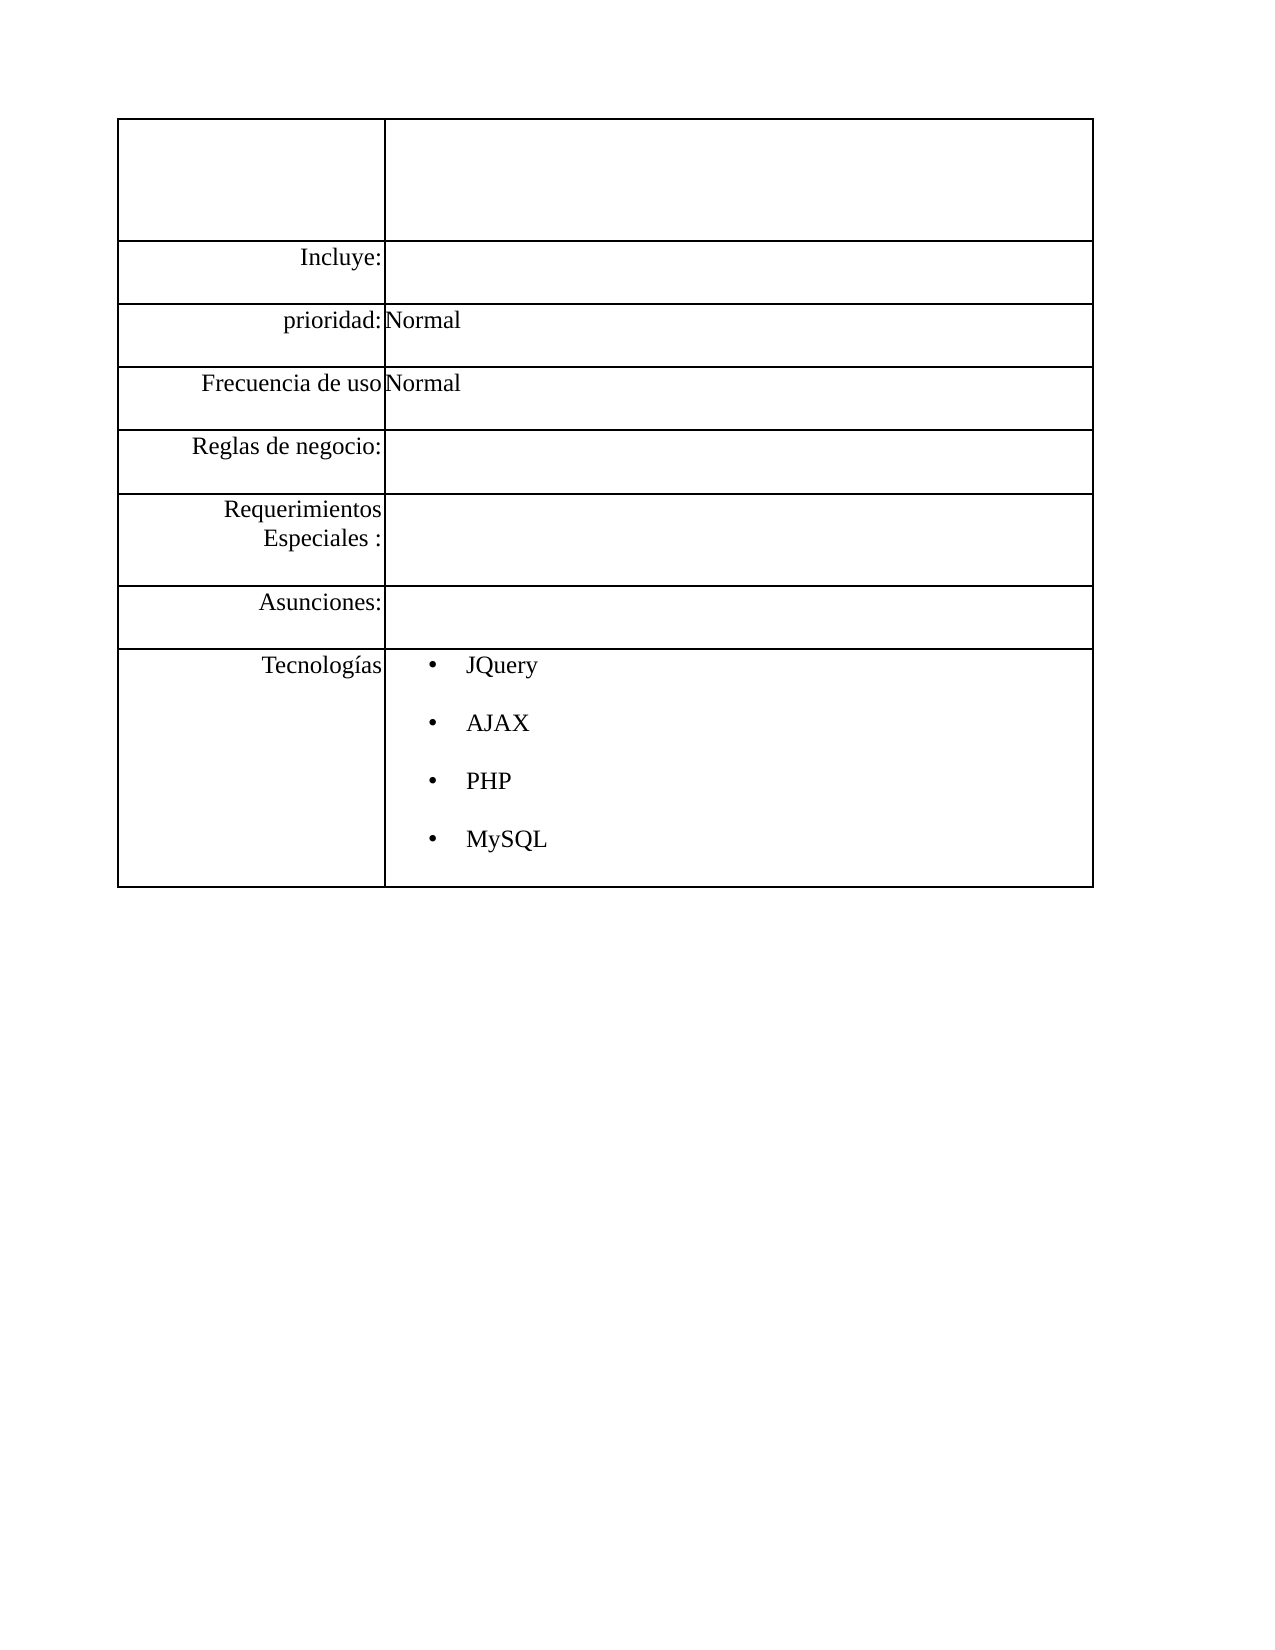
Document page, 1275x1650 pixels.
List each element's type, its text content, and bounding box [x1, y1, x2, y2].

table_cell [386, 120, 1092, 239]
table_cell [119, 120, 384, 239]
table_cell [386, 242, 1092, 303]
table_cell Normal [386, 305, 1092, 366]
table_cell [386, 495, 1092, 584]
table_cell Requerimientos Especiales : [119, 495, 384, 584]
table_cell Asunciones: [119, 587, 384, 648]
table_cell Incluye: [119, 242, 384, 303]
table_cell Tecnologías [119, 650, 384, 886]
table_cell Reglas de negocio: [119, 431, 384, 492]
table_cell JQuery AJAX PHP MySQL [386, 650, 1092, 886]
table_cell prioridad: [119, 305, 384, 366]
table_cell Frecuencia de uso [119, 368, 384, 429]
table_cell Normal [386, 368, 1092, 429]
table_cell [386, 587, 1092, 648]
table_cell [386, 431, 1092, 492]
